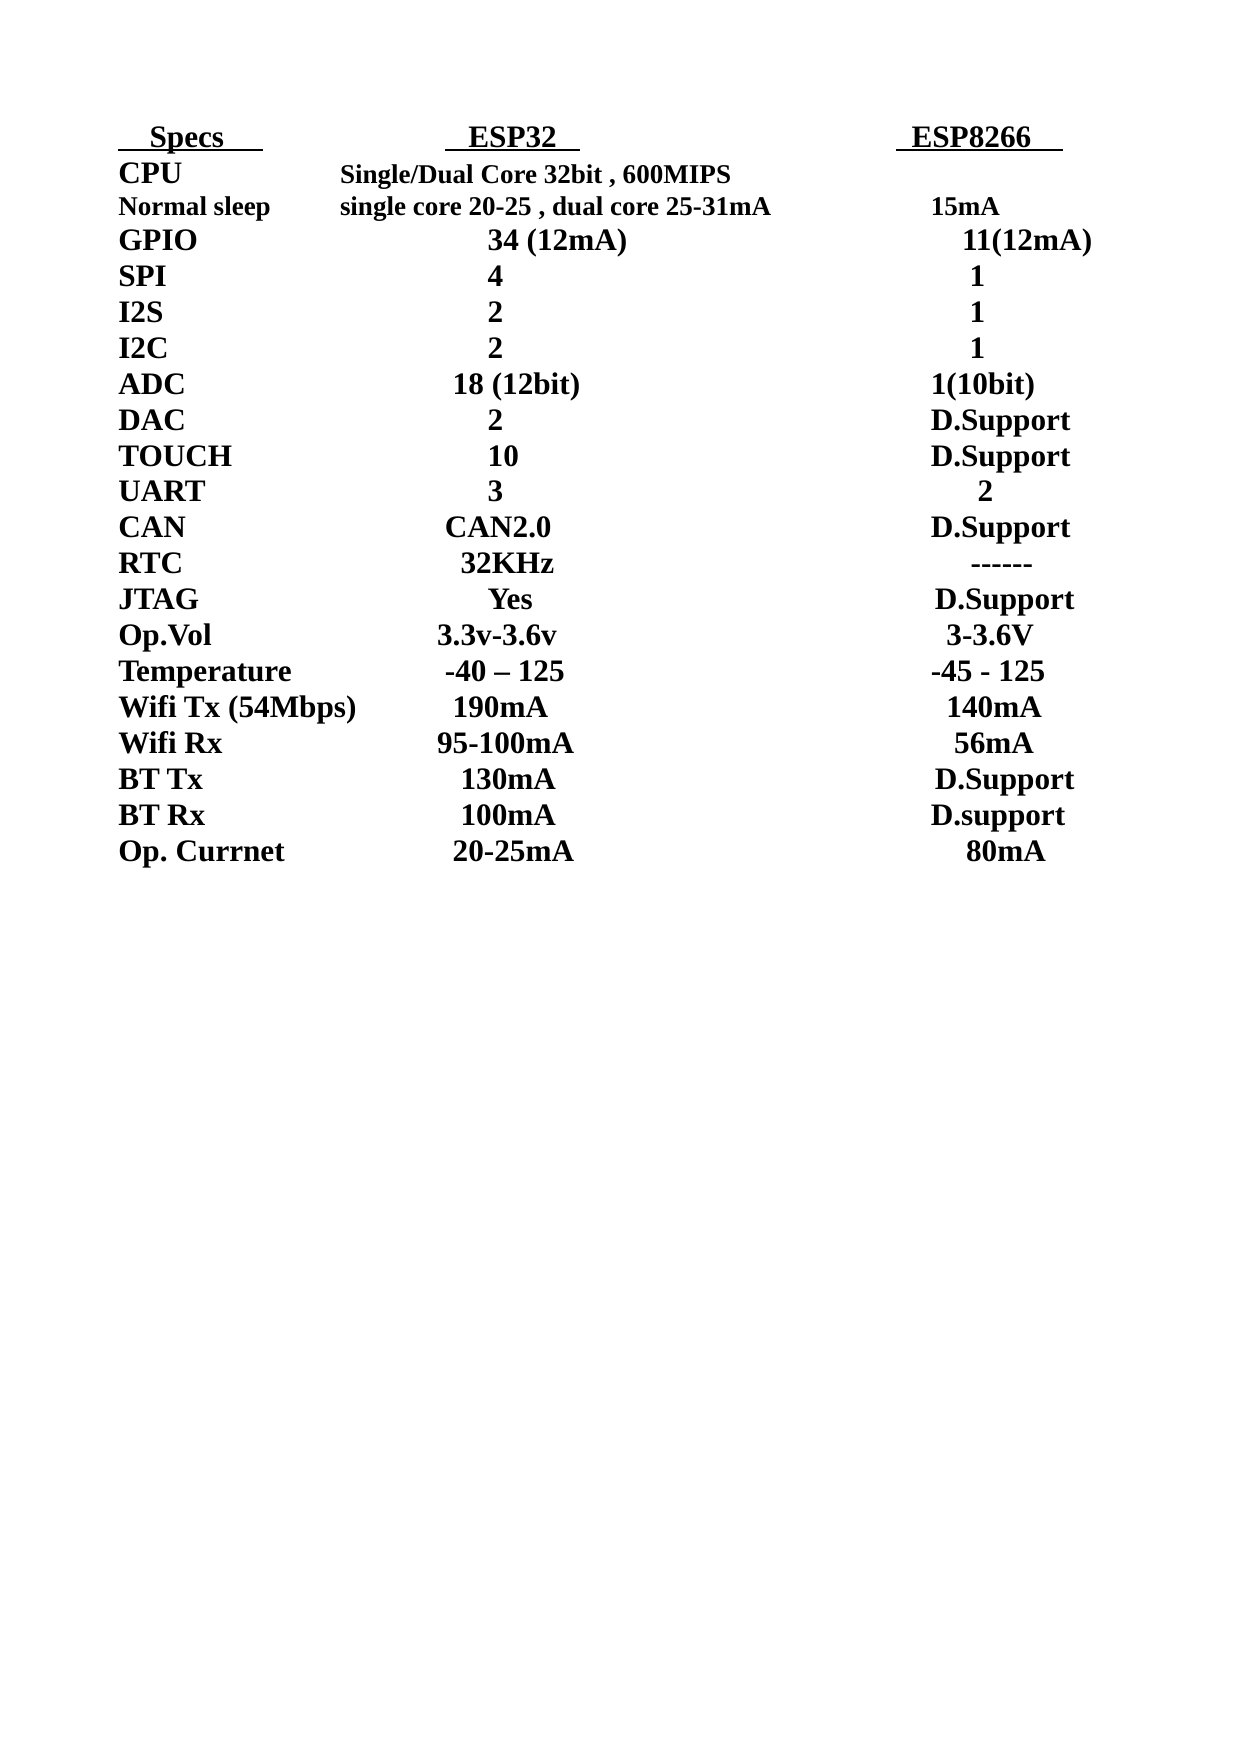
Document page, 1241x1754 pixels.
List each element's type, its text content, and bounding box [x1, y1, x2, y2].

text TOUCH 10 D.Support [118, 437, 1122, 473]
text ADC 18 (12bit) 1(10bit) [118, 365, 1122, 401]
text Op.Vol 3.3v-3.6v 3-3.6V [118, 616, 1122, 652]
text I2C 2 1 [118, 329, 1122, 365]
text SPI 4 1 [118, 257, 1122, 293]
text Specs ESP32 ESP8266 [118, 118, 1122, 154]
text Normal sleep single core 20-25 , dual core 25-31mA 15mA [118, 190, 1122, 221]
text RTC 32KHz ------ [118, 544, 1122, 581]
text Op. Currnet 20-25mA 80mA [118, 832, 1122, 868]
text CAN CAN2.0 D.Support [118, 509, 1122, 544]
text Temperature -40 – 125 -45 - 125 [118, 652, 1122, 688]
text CPU Single/Dual Core 32bit , 600MIPS [118, 154, 1122, 190]
text Wifi Tx (54Mbps) 190mA 140mA [118, 688, 1122, 724]
text UART 3 2 [118, 473, 1122, 509]
text Wifi Rx 95-100mA 56mA [118, 724, 1122, 760]
text BT Tx 130mA D.Support [118, 760, 1122, 796]
text GPIO 34 (12mA) 11(12mA) [118, 221, 1122, 257]
text DAC 2 D.Support [118, 401, 1122, 437]
text BT Rx 100mA D.support [118, 796, 1122, 832]
text JTAG Yes D.Support [118, 581, 1122, 616]
text I2S 2 1 [118, 293, 1122, 329]
